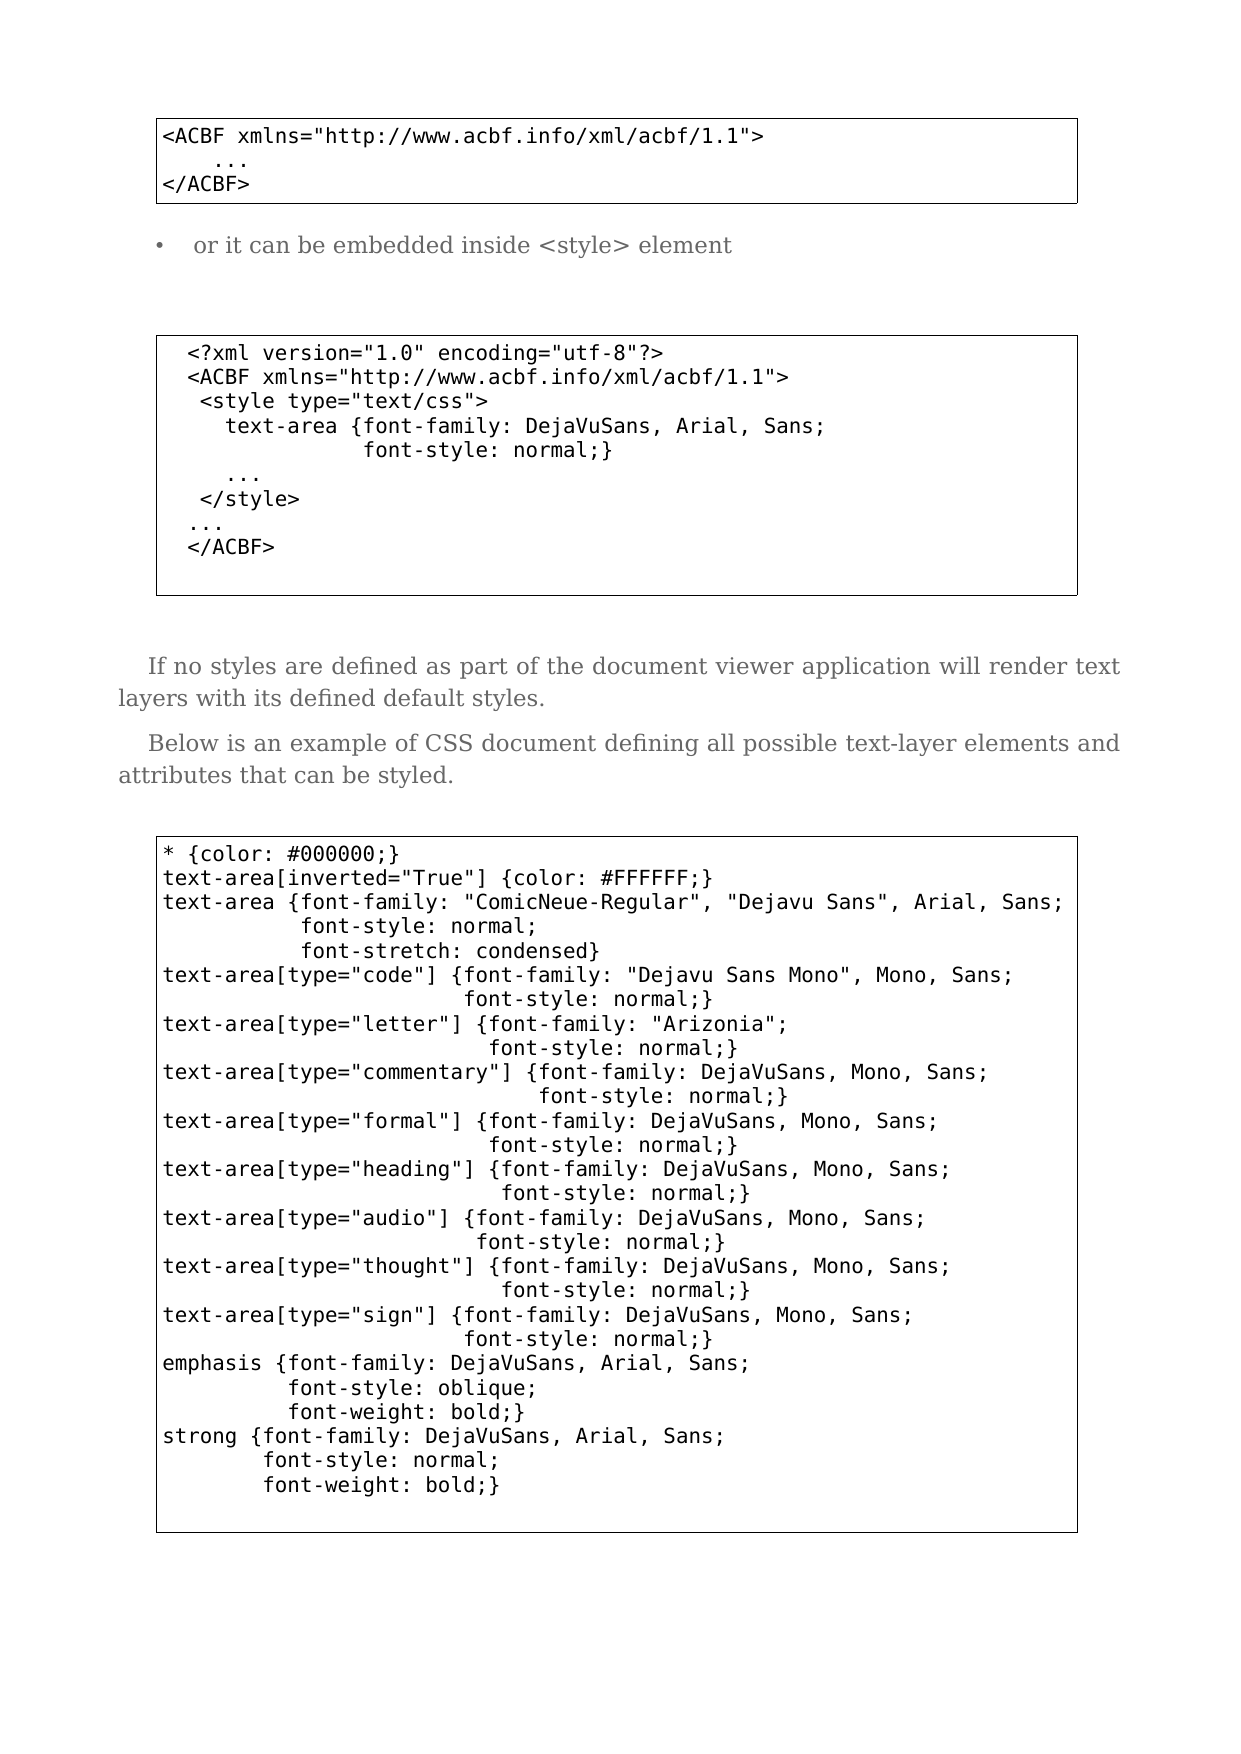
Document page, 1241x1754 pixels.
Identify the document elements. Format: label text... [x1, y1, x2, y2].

text If no styles are defined as part of the document viewer application will render text layers with its defined default styles. [118, 653, 1122, 712]
text Below is an example of CSS document defining all possible text-layer elements and attributes that can be styled. [118, 730, 1122, 788]
table_header <ACBF xmlns="http://www.acbf.info/xml/acbf/1.1"> ... </ACBF> [157, 119, 1077, 202]
table_header * {color: #000000;} text-area[inverted="True"] {color: #FFFFFF;} text-area {font-family: "ComicNeue-Regular", "Dejavu Sans", Arial, Sans; font-style: normal; font-stretch: condensed} text-area[type="code"] {font-family: "Dejavu Sans Mono", Mono, Sans; font-style: normal;} text-area[type="letter"] {font-family: "Arizonia"; font-style: normal;} text-area[type="commentary"] {font-family: DejaVuSans, Mono, Sans; font-style: normal;} text-area[type="formal"] {font-family: DejaVuSans, Mono, Sans; font-style: normal;} text-area[type="heading"] {font-family: DejaVuSans, Mono, Sans; font-style: normal;} text-area[type="audio"] {font-family: DejaVuSans, Mono, Sans; font-style: normal;} text-area[type="thought"] {font-family: DejaVuSans, Mono, Sans; font-style: normal;} text-area[type="sign"] {font-family: DejaVuSans, Mono, Sans; font-style: normal;} emphasis {font-family: DejaVuSans, Arial, Sans; font-style: oblique; font-weight: bold;} strong {font-family: DejaVuSans, Arial, Sans; font-style: normal; font-weight: bold;} [157, 837, 1077, 1532]
list or it can be embedded inside <style> element [156, 232, 1122, 259]
table_header <?xml version="1.0" encoding="utf-8"?> <ACBF xmlns="http://www.acbf.info/xml/acbf/1.1"> <style type="text/css"> text-area {font-family: DejaVuSans, Arial, Sans; font-style: normal;} ... </style> ... </ACBF> [157, 336, 1077, 595]
